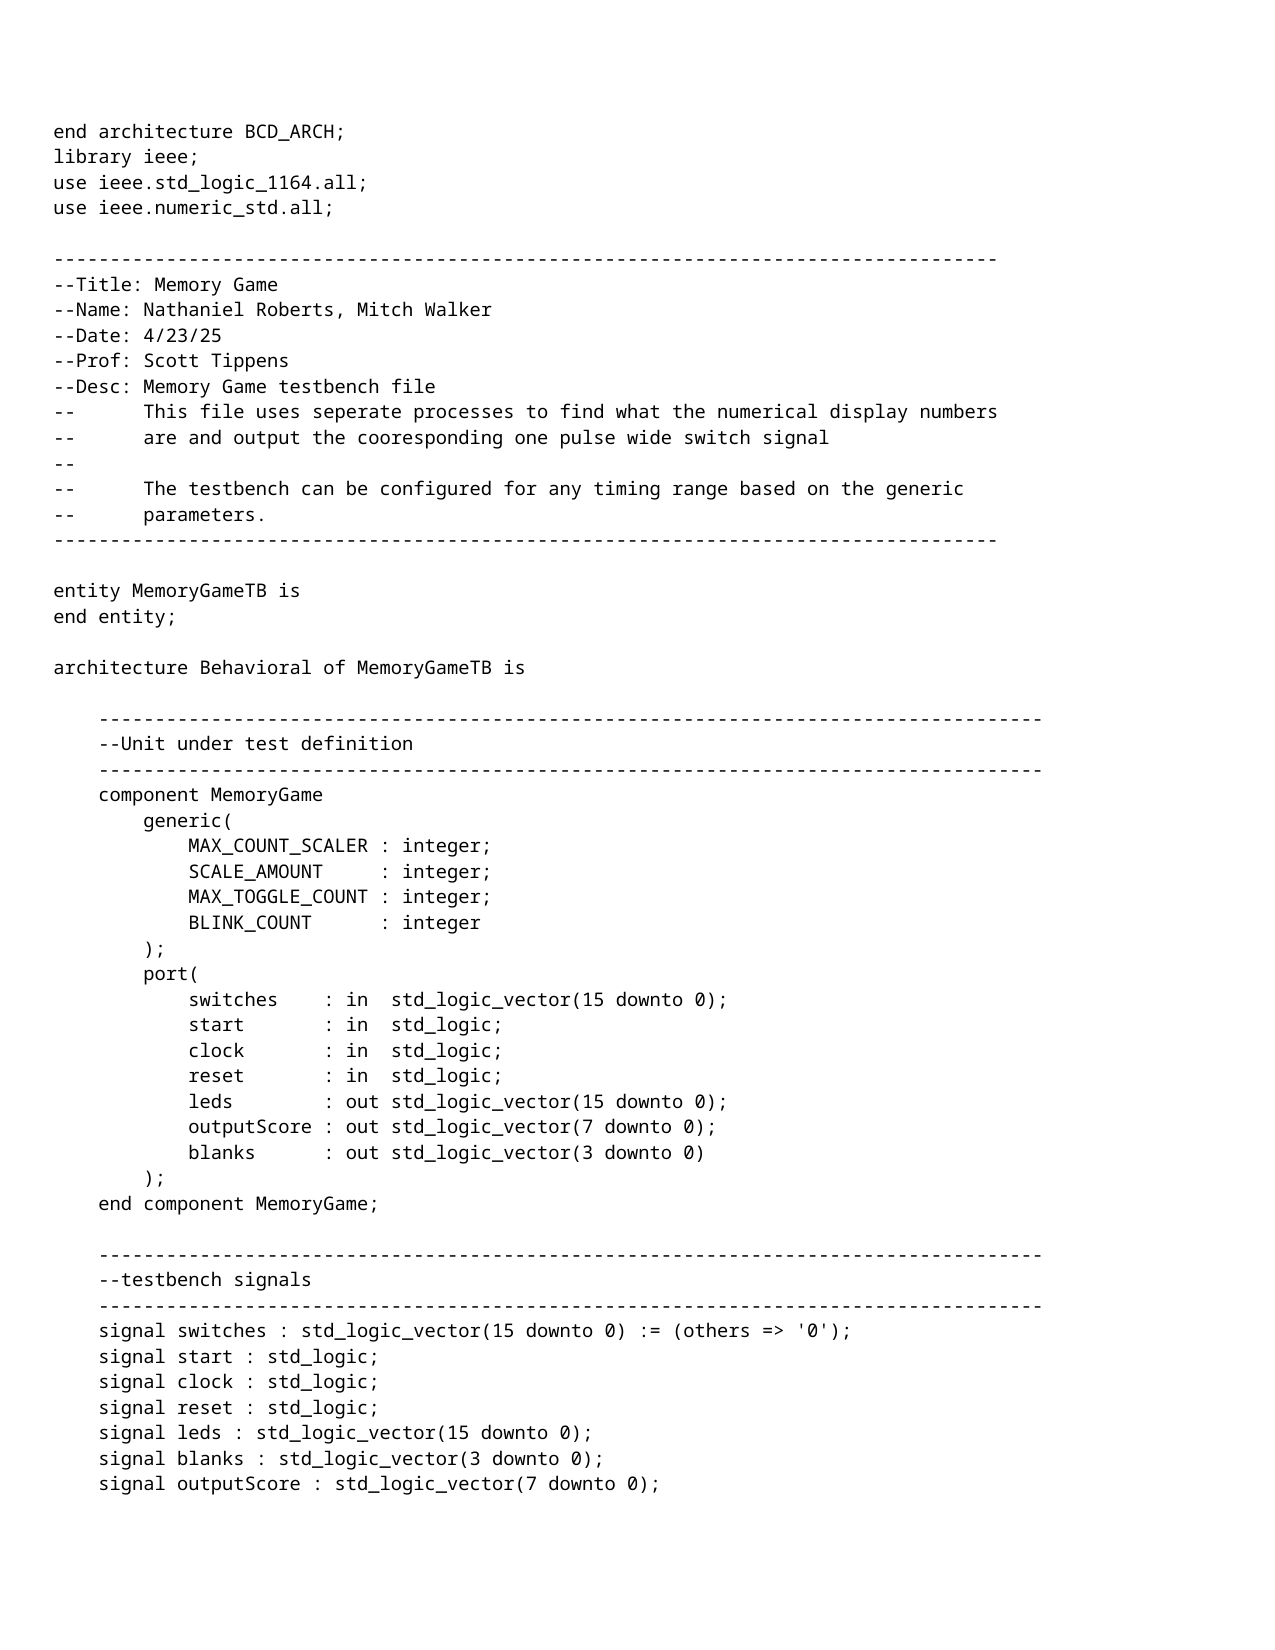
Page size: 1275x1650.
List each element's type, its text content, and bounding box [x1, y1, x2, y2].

text reset : in std_logic; [53, 1062, 1216, 1088]
text --Title: Memory Game [53, 271, 1216, 297]
text -- This file uses seperate processes to find what the numerical display numbers [53, 399, 1216, 424]
text component MemoryGame [53, 782, 1216, 807]
text switches : in std_logic_vector(15 downto 0); [53, 986, 1216, 1011]
text entity MemoryGameTB is [53, 577, 1216, 603]
text start : in std_logic; [53, 1011, 1216, 1037]
text ------------------------------------------------------------------------------------ [53, 1241, 1216, 1267]
text -- parameters. [53, 501, 1216, 526]
text ------------------------------------------------------------------------------------ [53, 756, 1216, 782]
text SCALE_AMOUNT : integer; [53, 858, 1216, 884]
text signal leds : std_logic_vector(15 downto 0); [53, 1420, 1216, 1445]
text --Prof: Scott Tippens [53, 348, 1216, 373]
text ------------------------------------------------------------------------------------ [53, 526, 1216, 552]
text signal blanks : std_logic_vector(3 downto 0); [53, 1445, 1216, 1471]
text -- are and output the cooresponding one pulse wide switch signal [53, 424, 1216, 450]
text end architecture BCD_ARCH; [53, 118, 1216, 144]
text outputScore : out std_logic_vector(7 downto 0); [53, 1113, 1216, 1139]
text port( [53, 960, 1216, 986]
text signal outputScore : std_logic_vector(7 downto 0); [53, 1471, 1216, 1496]
text MAX_TOGGLE_COUNT : integer; [53, 884, 1216, 909]
text leds : out std_logic_vector(15 downto 0); [53, 1088, 1216, 1113]
text end component MemoryGame; [53, 1190, 1216, 1216]
text --testbench signals [53, 1267, 1216, 1292]
text ------------------------------------------------------------------------------------ [53, 246, 1216, 271]
text MAX_COUNT_SCALER : integer; [53, 833, 1216, 858]
text ------------------------------------------------------------------------------------ [53, 1292, 1216, 1318]
text blanks : out std_logic_vector(3 downto 0) [53, 1139, 1216, 1164]
text clock : in std_logic; [53, 1037, 1216, 1062]
text signal reset : std_logic; [53, 1394, 1216, 1420]
text --Name: Nathaniel Roberts, Mitch Walker [53, 297, 1216, 322]
text -- [53, 450, 1216, 475]
text use ieee.numeric_std.all; [53, 195, 1216, 220]
text signal clock : std_logic; [53, 1369, 1216, 1394]
text signal start : std_logic; [53, 1343, 1216, 1369]
text use ieee.std_logic_1164.all; [53, 169, 1216, 195]
text --Unit under test definition [53, 731, 1216, 756]
text ); [53, 935, 1216, 960]
text generic( [53, 807, 1216, 833]
text ------------------------------------------------------------------------------------ [53, 705, 1216, 731]
text library ieee; [53, 144, 1216, 169]
text ); [53, 1164, 1216, 1190]
text architecture Behavioral of MemoryGameTB is [53, 654, 1216, 679]
text --Date: 4/23/25 [53, 322, 1216, 348]
text -- The testbench can be configured for any timing range based on the generic [53, 475, 1216, 501]
text BLINK_COUNT : integer [53, 909, 1216, 935]
text signal switches : std_logic_vector(15 downto 0) := (others => '0'); [53, 1318, 1216, 1343]
text --Desc: Memory Game testbench file [53, 373, 1216, 399]
text end entity; [53, 603, 1216, 628]
